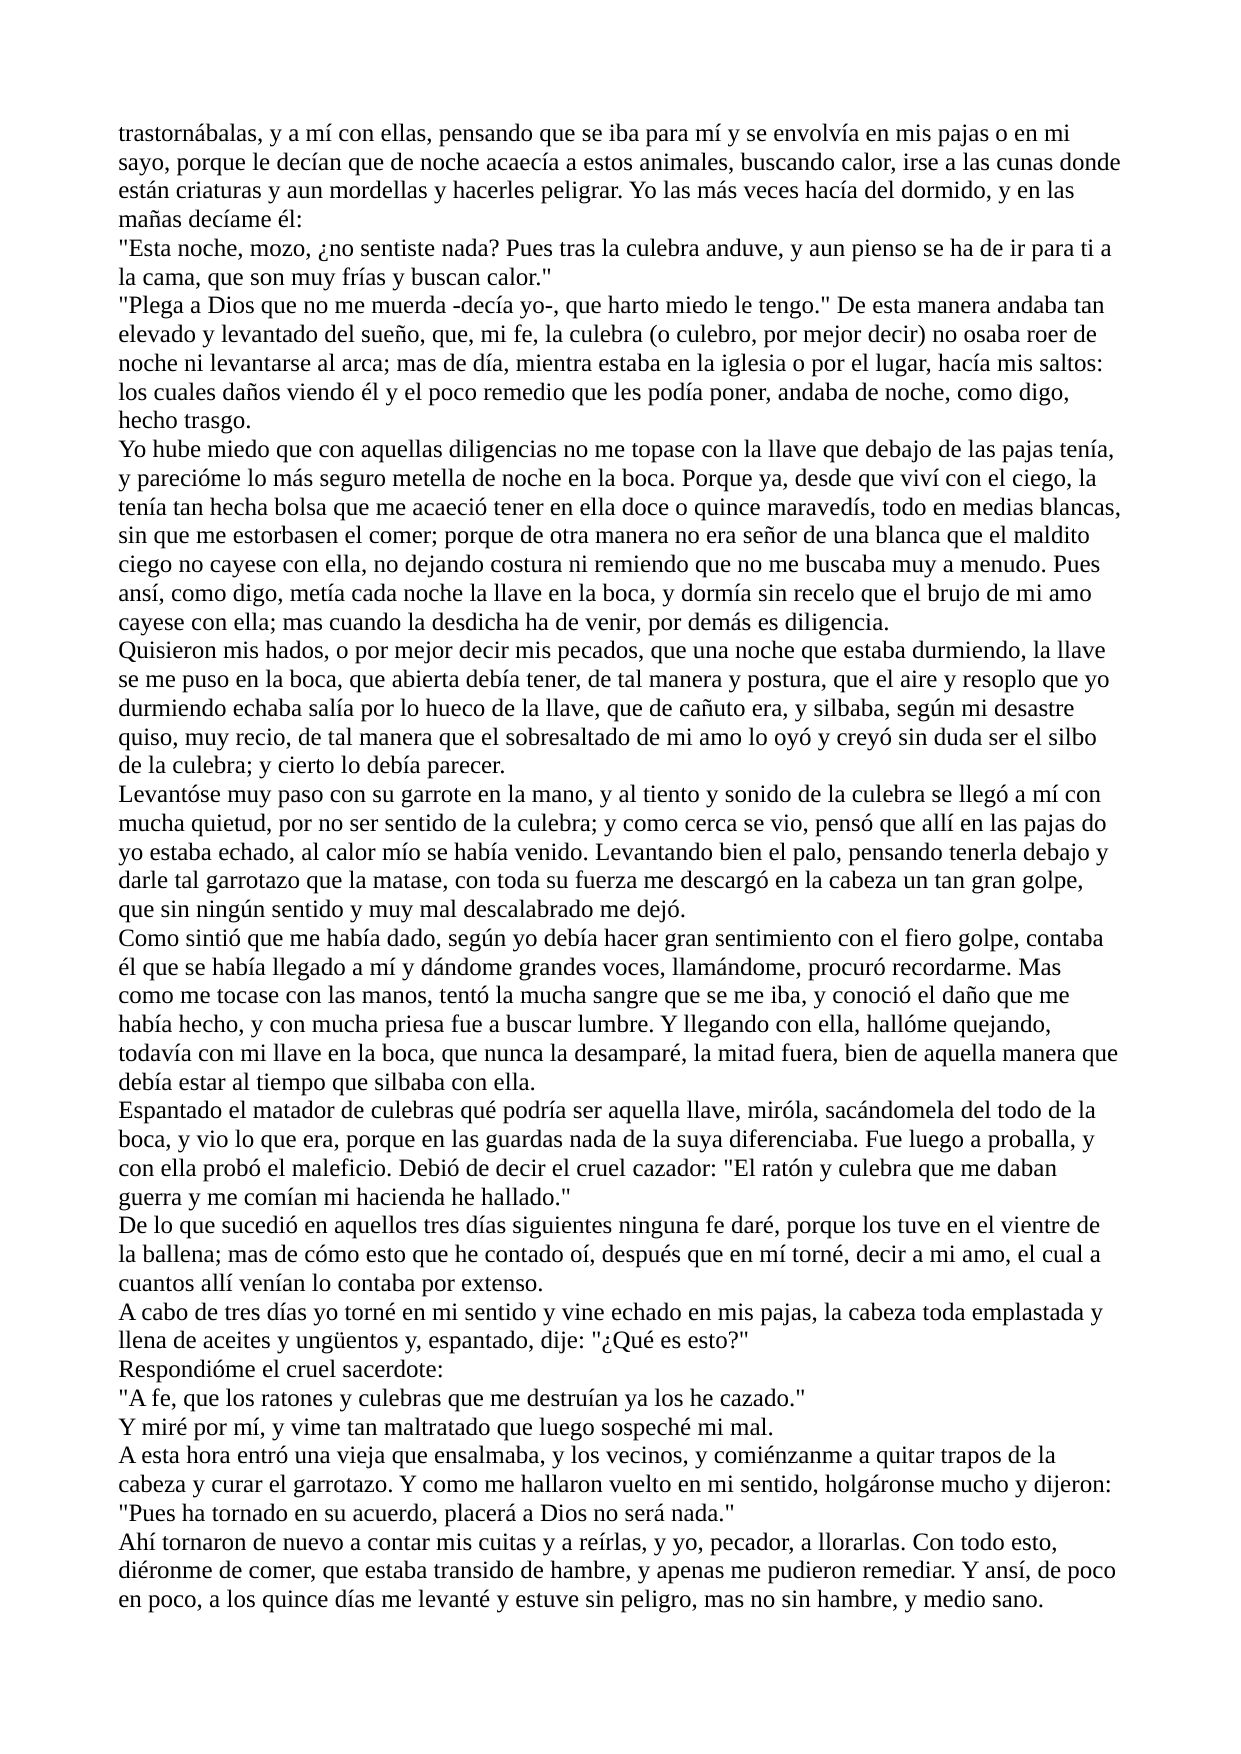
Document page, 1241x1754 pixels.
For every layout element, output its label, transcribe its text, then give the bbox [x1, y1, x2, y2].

text De lo que sucedió en aquellos tres días siguientes ninguna fe daré, porque los tuve en el vientre de la ballena; mas de cómo esto que he contado oí, después que en mí torné, decir a mi amo, el cual a cuantos allí venían lo contaba por extenso. [118, 1211, 1122, 1297]
text Y miré por mí, y vime tan maltratado que luego sospeché mi mal. [118, 1412, 1122, 1441]
text Como sintió que me había dado, según yo debía hacer gran sentimiento con el fiero golpe, contaba él que se había llegado a mí y dándome grandes voces, llamándome, procuró recordarme. Mas como me tocase con las manos, tentó la mucha sangre que se me iba, y conoció el daño que me había hecho, y con mucha priesa fue a buscar lumbre. Y llegando con ella, hallóme quejando, todavía con mi llave en la boca, que nunca la desamparé, la mitad fuera, bien de aquella manera que debía estar al tiempo que silbaba con ella. [118, 923, 1122, 1096]
text Quisieron mis hados, o por mejor decir mis pecados, que una noche que estaba durmiendo, la llave se me puso en la boca, que abierta debía tener, de tal manera y postura, que el aire y resoplo que yo durmiendo echaba salía por lo hueco de la llave, que de cañuto era, y silbaba, según mi desastre quiso, muy recio, de tal manera que el sobresaltado de mi amo lo oyó y creyó sin duda ser el silbo de la culebra; y cierto lo debía parecer. [118, 636, 1122, 779]
text "Plega a Dios que no me muerda -decía yo-, que harto miedo le tengo." De esta manera andaba tan elevado y levantado del sueño, que, mi fe, la culebra (o culebro, por mejor decir) no osaba roer de noche ni levantarse al arca; mas de día, mientra estaba en la iglesia o por el lugar, hacía mis saltos: los cuales daños viendo él y el poco remedio que les podía poner, andaba de noche, como digo, hecho trasgo. [118, 291, 1122, 434]
text Ahí tornaron de nuevo a contar mis cuitas y a reírlas, y yo, pecador, a llorarlas. Con todo esto, diéronme de comer, que estaba transido de hambre, y apenas me pudieron remediar. Y ansí, de poco en poco, a los quince días me levanté y estuve sin peligro, mas no sin hambre, y medio sano. [118, 1527, 1122, 1613]
text A esta hora entró una vieja que ensalmaba, y los vecinos, y comiénzanme a quitar trapos de la cabeza y curar el garrotazo. Y como me hallaron vuelto en mi sentido, holgáronse mucho y dijeron: [118, 1441, 1122, 1498]
text "Esta noche, mozo, ¿no sentiste nada? Pues tras la culebra anduve, y aun pienso se ha de ir para ti a la cama, que son muy frías y buscan calor." [118, 233, 1122, 291]
text Levantóse muy paso con su garrote en la mano, y al tiento y sonido de la culebra se llegó a mí con mucha quietud, por no ser sentido de la culebra; y como cerca se vio, pensó que allí en las pajas do yo estaba echado, al calor mío se había venido. Levantando bien el palo, pensando tenerla debajo y darle tal garrotazo que la matase, con toda su fuerza me descargó en la cabeza un tan gran golpe, que sin ningún sentido y muy mal descalabrado me dejó. [118, 779, 1122, 923]
text "Pues ha tornado en su acuerdo, placerá a Dios no será nada." [118, 1498, 1122, 1527]
text "A fe, que los ratones y culebras que me destruían ya los he cazado." [118, 1383, 1122, 1412]
text Respondióme el cruel sacerdote: [118, 1354, 1122, 1383]
text trastornábalas, y a mí con ellas, pensando que se iba para mí y se envolvía en mis pajas o en mi sayo, porque le decían que de noche acaecía a estos animales, buscando calor, irse a las cunas donde están criaturas y aun mordellas y hacerles peligrar. Yo las más veces hacía del dormido, y en las mañas decíame él: [118, 118, 1122, 233]
text Espantado el matador de culebras qué podría ser aquella llave, miróla, sacándomela del todo de la boca, y vio lo que era, porque en las guardas nada de la suya diferenciaba. Fue luego a proballa, y con ella probó el maleficio. Debió de decir el cruel cazador: "El ratón y culebra que me daban guerra y me comían mi hacienda he hallado." [118, 1096, 1122, 1211]
text A cabo de tres días yo torné en mi sentido y vine echado en mis pajas, la cabeza toda emplastada y llena de aceites y ungüentos y, espantado, dije: "¿Qué es esto?" [118, 1297, 1122, 1354]
text Yo hube miedo que con aquellas diligencias no me topase con la llave que debajo de las pajas tenía, y parecióme lo más seguro metella de noche en la boca. Porque ya, desde que viví con el ciego, la tenía tan hecha bolsa que me acaeció tener en ella doce o quince maravedís, todo en medias blancas, sin que me estorbasen el comer; porque de otra manera no era señor de una blanca que el maldito ciego no cayese con ella, no dejando costura ni remiendo que no me buscaba muy a menudo. Pues ansí, como digo, metía cada noche la llave en la boca, y dormía sin recelo que el brujo de mi amo cayese con ella; mas cuando la desdicha ha de venir, por demás es diligencia. [118, 434, 1122, 636]
